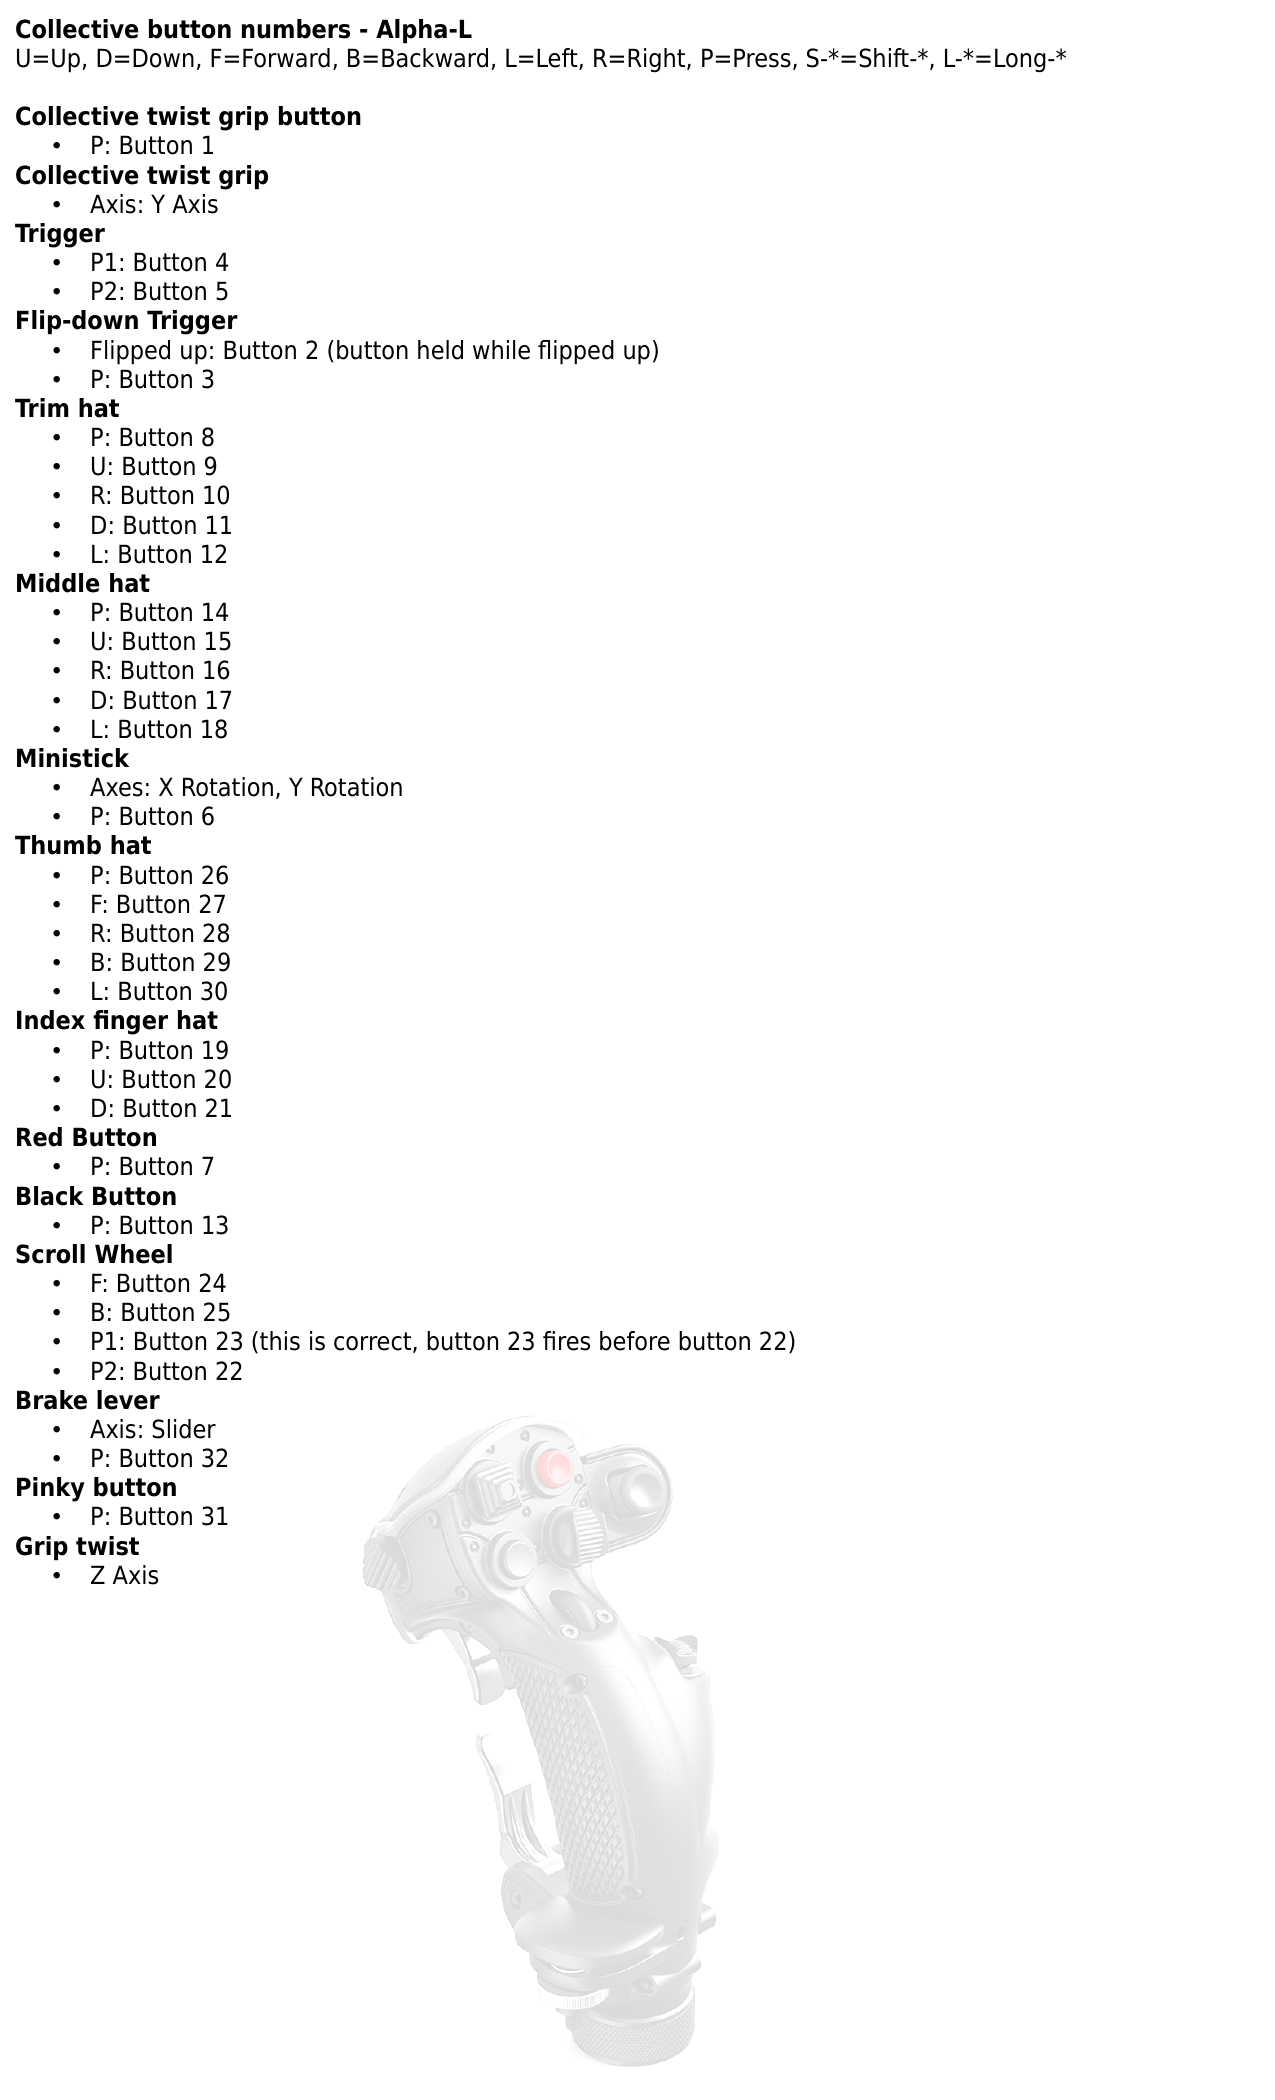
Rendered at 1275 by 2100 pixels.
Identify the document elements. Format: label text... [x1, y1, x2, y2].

list [1045, 1444, 1260, 1473]
list P1: Button 23 (this is correct, button 23 fires before button 22) [1045, 1327, 1260, 1357]
list [1045, 1502, 1260, 1532]
text [1045, 1473, 1260, 1502]
list D: Button 21 [52, 1094, 1260, 1123]
text Brake lever [15, 1386, 230, 1415]
list P: Button 31 [52, 1502, 230, 1532]
list L: Button 12 [52, 540, 1260, 569]
list Axis: Y Axis [52, 190, 1260, 219]
text Pinky button [15, 1473, 230, 1502]
list P: Button 1 [52, 132, 1260, 161]
list P: Button 3 [52, 365, 1260, 394]
list U: Button 20 [52, 1065, 1260, 1094]
text Ministick [15, 744, 1260, 773]
text U=Up, D=Down, F=Forward, B=Backward, L=Left, R=Right, P=Press, S-*=Shift-*, L-*=Long-* [15, 44, 1260, 73]
text [1045, 1386, 1260, 1415]
text Trigger [15, 219, 1260, 248]
text Black Button [15, 1182, 1260, 1211]
list P: Button 7 [52, 1152, 1260, 1182]
list P: Button 19 [52, 1036, 1260, 1065]
list P2: Button 22 [52, 1357, 230, 1386]
text Middle hat [15, 569, 1260, 598]
list F: Button 27 [52, 890, 1260, 919]
text Thumb hat [15, 832, 1260, 861]
text Scroll Wheel [15, 1240, 1260, 1269]
text Collective twist grip [15, 161, 1260, 190]
list F: Button 24 [52, 1269, 1260, 1298]
list U: Button 9 [52, 452, 1260, 482]
list P: Button 14 [52, 598, 1260, 627]
list [1045, 1561, 1260, 1590]
list P2: Button 5 [52, 277, 1260, 307]
list B: Button 29 [52, 948, 1260, 977]
text Index finger hat [15, 1007, 1260, 1036]
list P: Button 26 [52, 861, 1260, 890]
list L: Button 18 [52, 715, 1260, 744]
list P: Button 13 [52, 1211, 1260, 1240]
text Grip twist [15, 1532, 230, 1561]
list L: Button 30 [52, 977, 1260, 1007]
list D: Button 11 [52, 511, 1260, 540]
list Axis: Slider [52, 1415, 230, 1444]
list P2: Button 22 [1045, 1357, 1260, 1386]
list R: Button 10 [52, 482, 1260, 511]
list Axes: X Rotation, Y Rotation [52, 773, 1260, 802]
list P1: Button 4 [52, 248, 1260, 277]
list P1: Button 23 (this is correct, button 23 fires before button 22) [52, 1327, 230, 1357]
list R: Button 16 [52, 657, 1260, 686]
text Red Button [15, 1123, 1260, 1152]
list R: Button 28 [52, 919, 1260, 948]
text Trim hat [15, 394, 1260, 423]
list P: Button 8 [52, 423, 1260, 452]
list D: Button 17 [52, 686, 1260, 715]
list Z Axis [52, 1561, 230, 1590]
list P: Button 6 [52, 802, 1260, 832]
list P: Button 32 [52, 1444, 230, 1473]
text Collective button numbers - Alpha-L [15, 15, 1260, 44]
list U: Button 15 [52, 627, 1260, 657]
text Collective twist grip button [15, 102, 1260, 132]
text [1045, 1532, 1260, 1561]
list Flipped up: Button 2 (button held while flipped up) [52, 336, 1260, 365]
list [1045, 1415, 1260, 1444]
list B: Button 25 [52, 1298, 1260, 1327]
text Flip-down Trigger [15, 307, 1260, 336]
